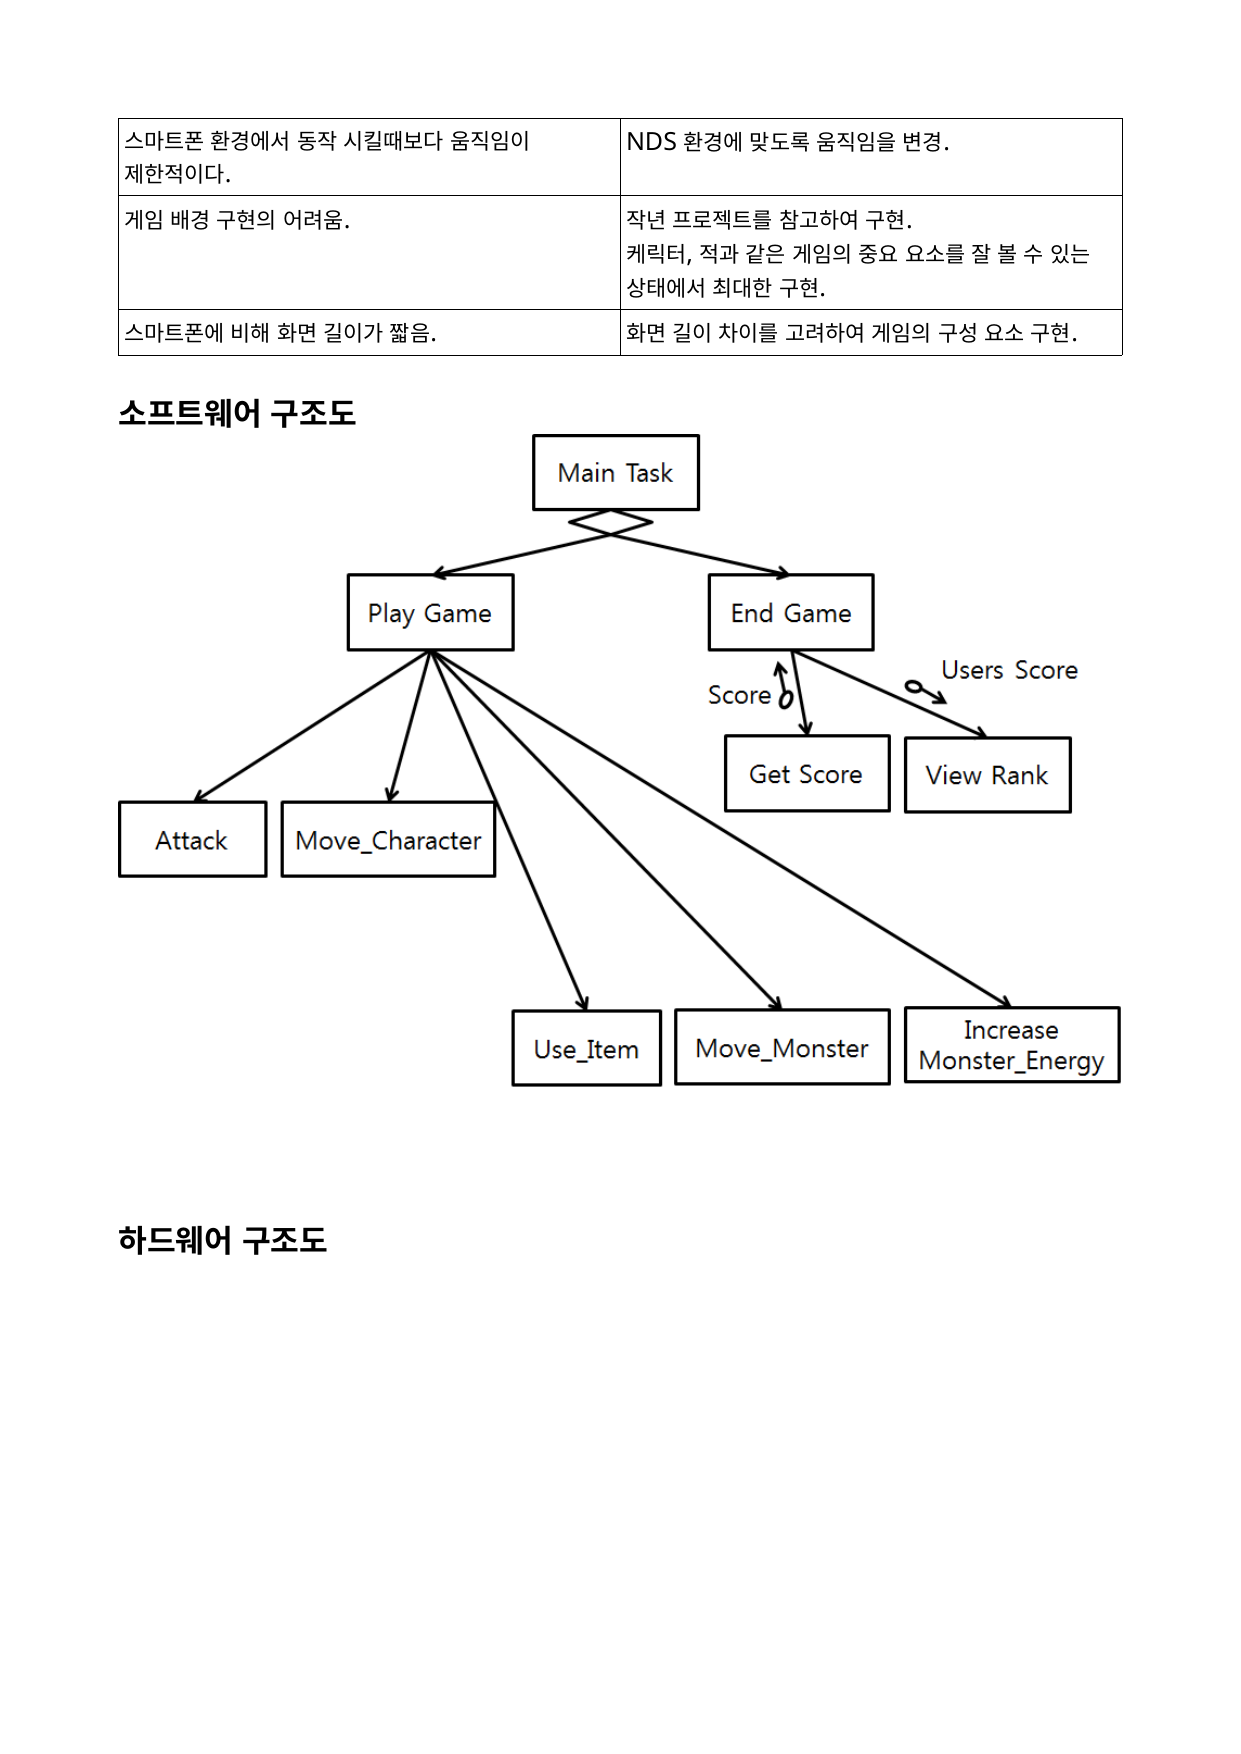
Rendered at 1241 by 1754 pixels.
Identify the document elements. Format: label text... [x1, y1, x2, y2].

table_cell NDS 환경에 맞도록 움직임을 변경. [621, 119, 1122, 195]
table_cell 화면 길이 차이를 고려하여 게임의 구성 요소 구현. [621, 310, 1122, 355]
text 소프트웨어 구조도 [118, 389, 1122, 434]
table_cell 작년 프로젝트를 참고하여 구현. 케릭터, 적과 같은 게임의 중요 요소를 잘 볼 수 있는 상태에서 최대한 구현. [621, 196, 1122, 309]
text 하드웨어 구조도 [118, 1216, 1122, 1261]
table_cell 스마트폰 환경에서 동작 시킬때보다 움직임이 제한적이다. [119, 119, 620, 195]
table_cell 스마트폰에 비해 화면 길이가 짧음. [119, 310, 620, 355]
table_cell 게임 배경 구현의 어려움. [119, 196, 620, 309]
